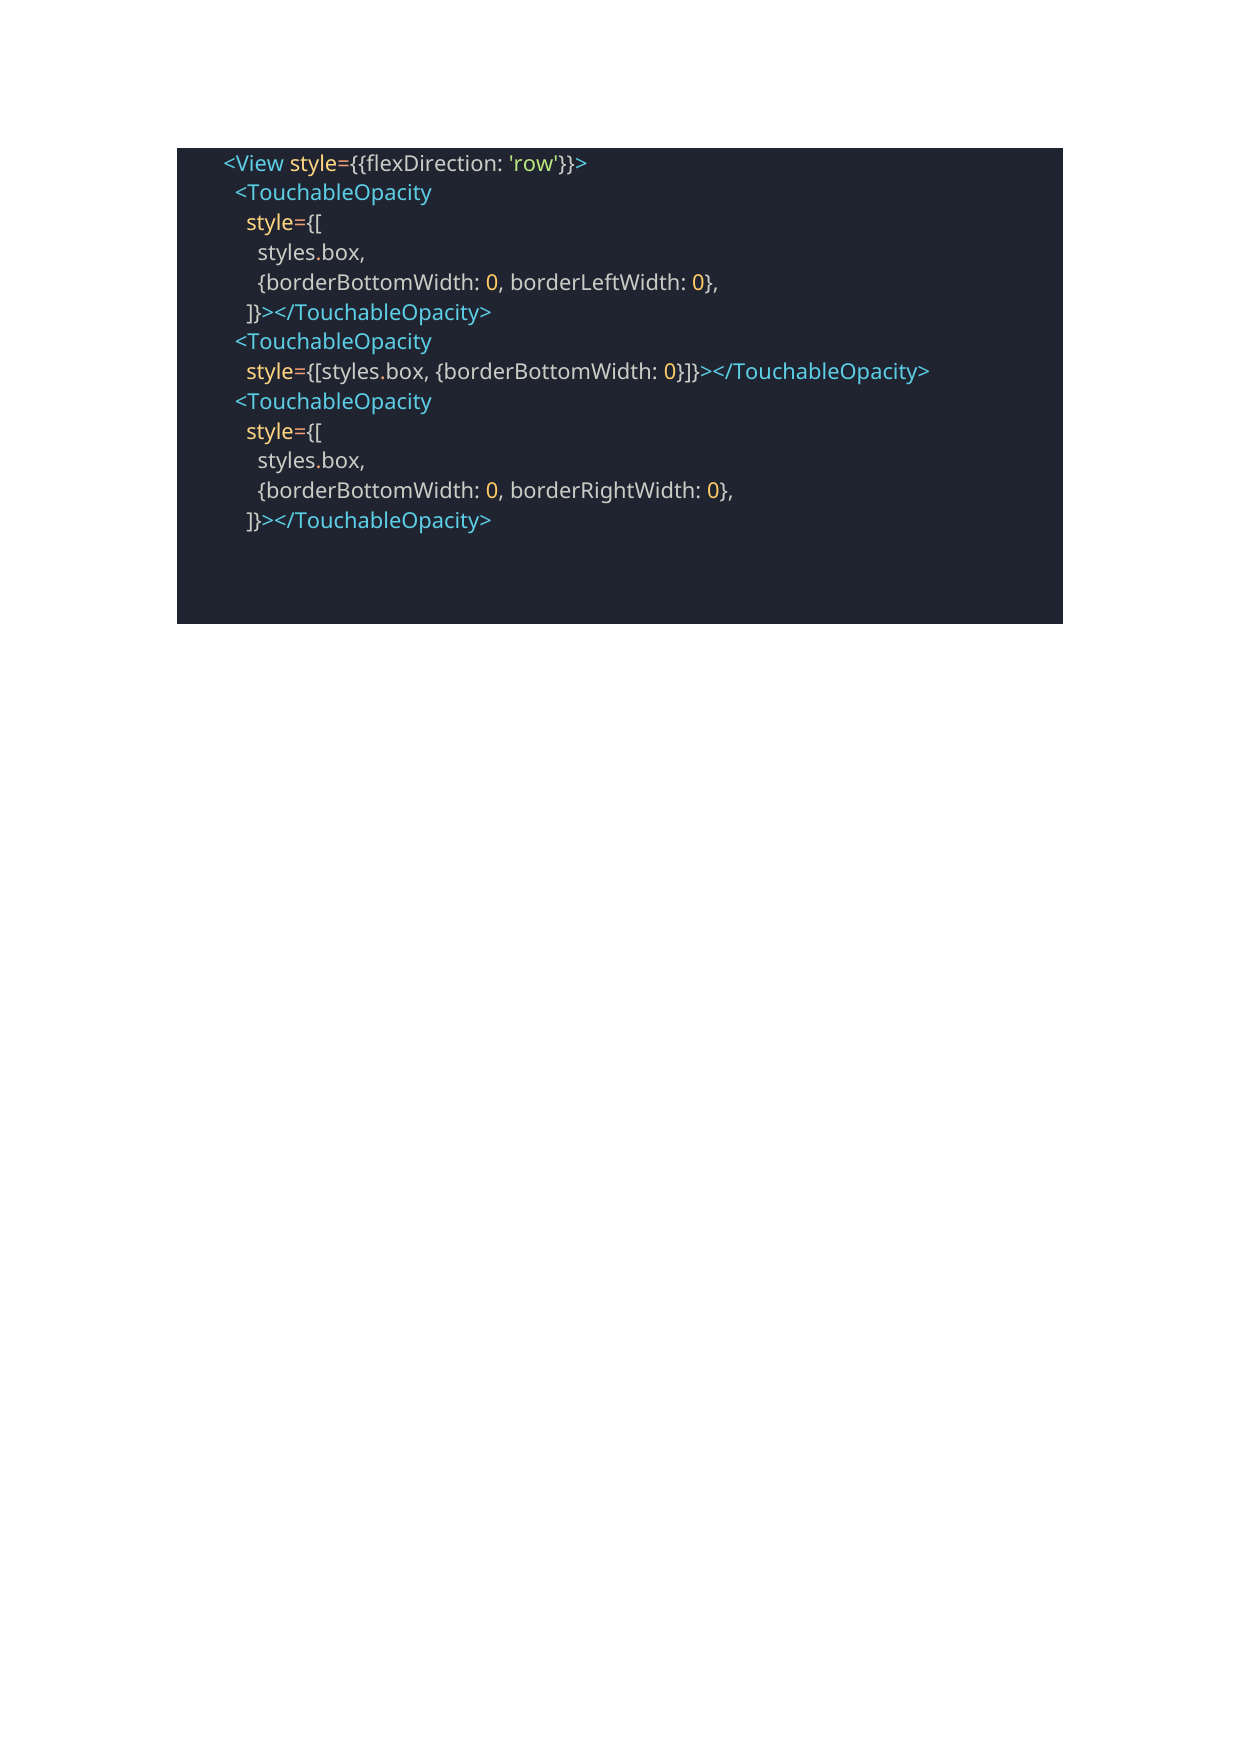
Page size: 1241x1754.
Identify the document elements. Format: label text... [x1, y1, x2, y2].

text style={[ [177, 207, 1063, 237]
text <TouchableOpacity [177, 326, 1063, 356]
text <TouchableOpacity [177, 386, 1063, 416]
text style={[ [177, 416, 1063, 446]
text styles.box, [177, 237, 1063, 267]
text ]}></TouchableOpacity> [177, 505, 1063, 535]
text ]}></TouchableOpacity> [177, 297, 1063, 326]
text styles.box, [177, 446, 1063, 475]
text {borderBottomWidth: 0, borderLeftWidth: 0}, [177, 267, 1063, 297]
text <TouchableOpacity [177, 177, 1063, 207]
text style={[styles.box, {borderBottomWidth: 0}]}></TouchableOpacity> [177, 356, 1063, 386]
text <View style={{flexDirection: 'row'}}> [177, 148, 1063, 177]
text {borderBottomWidth: 0, borderRightWidth: 0}, [177, 475, 1063, 505]
